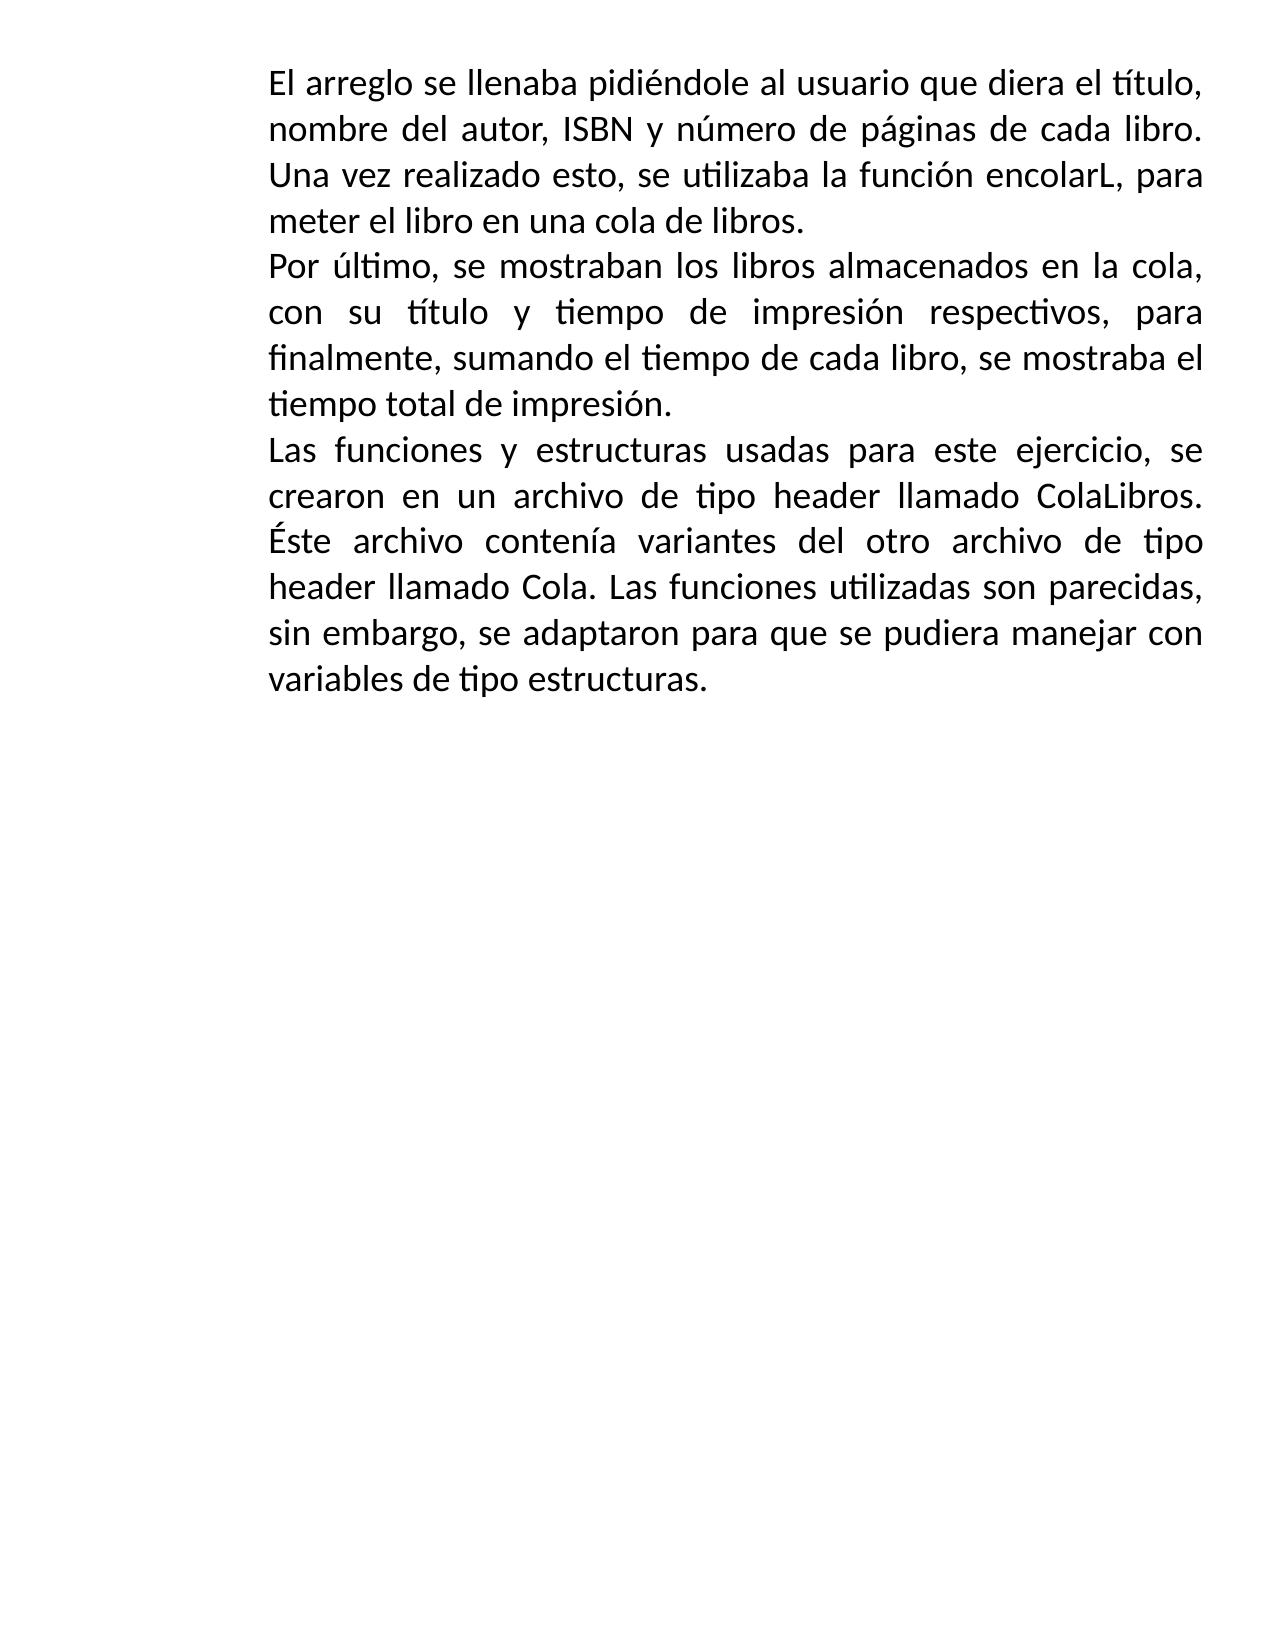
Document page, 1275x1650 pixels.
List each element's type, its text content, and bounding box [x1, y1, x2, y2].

text El arreglo se llenaba pidiéndole al usuario que diera el título, nombre del autor, ISBN y número de páginas de cada libro. Una vez realizado esto, se utilizaba la función encolarL, para meter el libro en una cola de libros. [268, 59, 1205, 242]
text Por último, se mostraban los libros almacenados en la cola, con su título y tiempo de impresión respectivos, para finalmente, sumando el tiempo de cada libro, se mostraba el tiempo total de impresión. [268, 242, 1205, 426]
text Las funciones y estructuras usadas para este ejercicio, se crearon en un archivo de tipo header llamado ColaLibros. Éste archivo contenía variantes del otro archivo de tipo header llamado Cola. Las funciones utilizadas son parecidas, sin embargo, se adaptaron para que se pudiera manejar con variables de tipo estructuras. [268, 426, 1205, 701]
